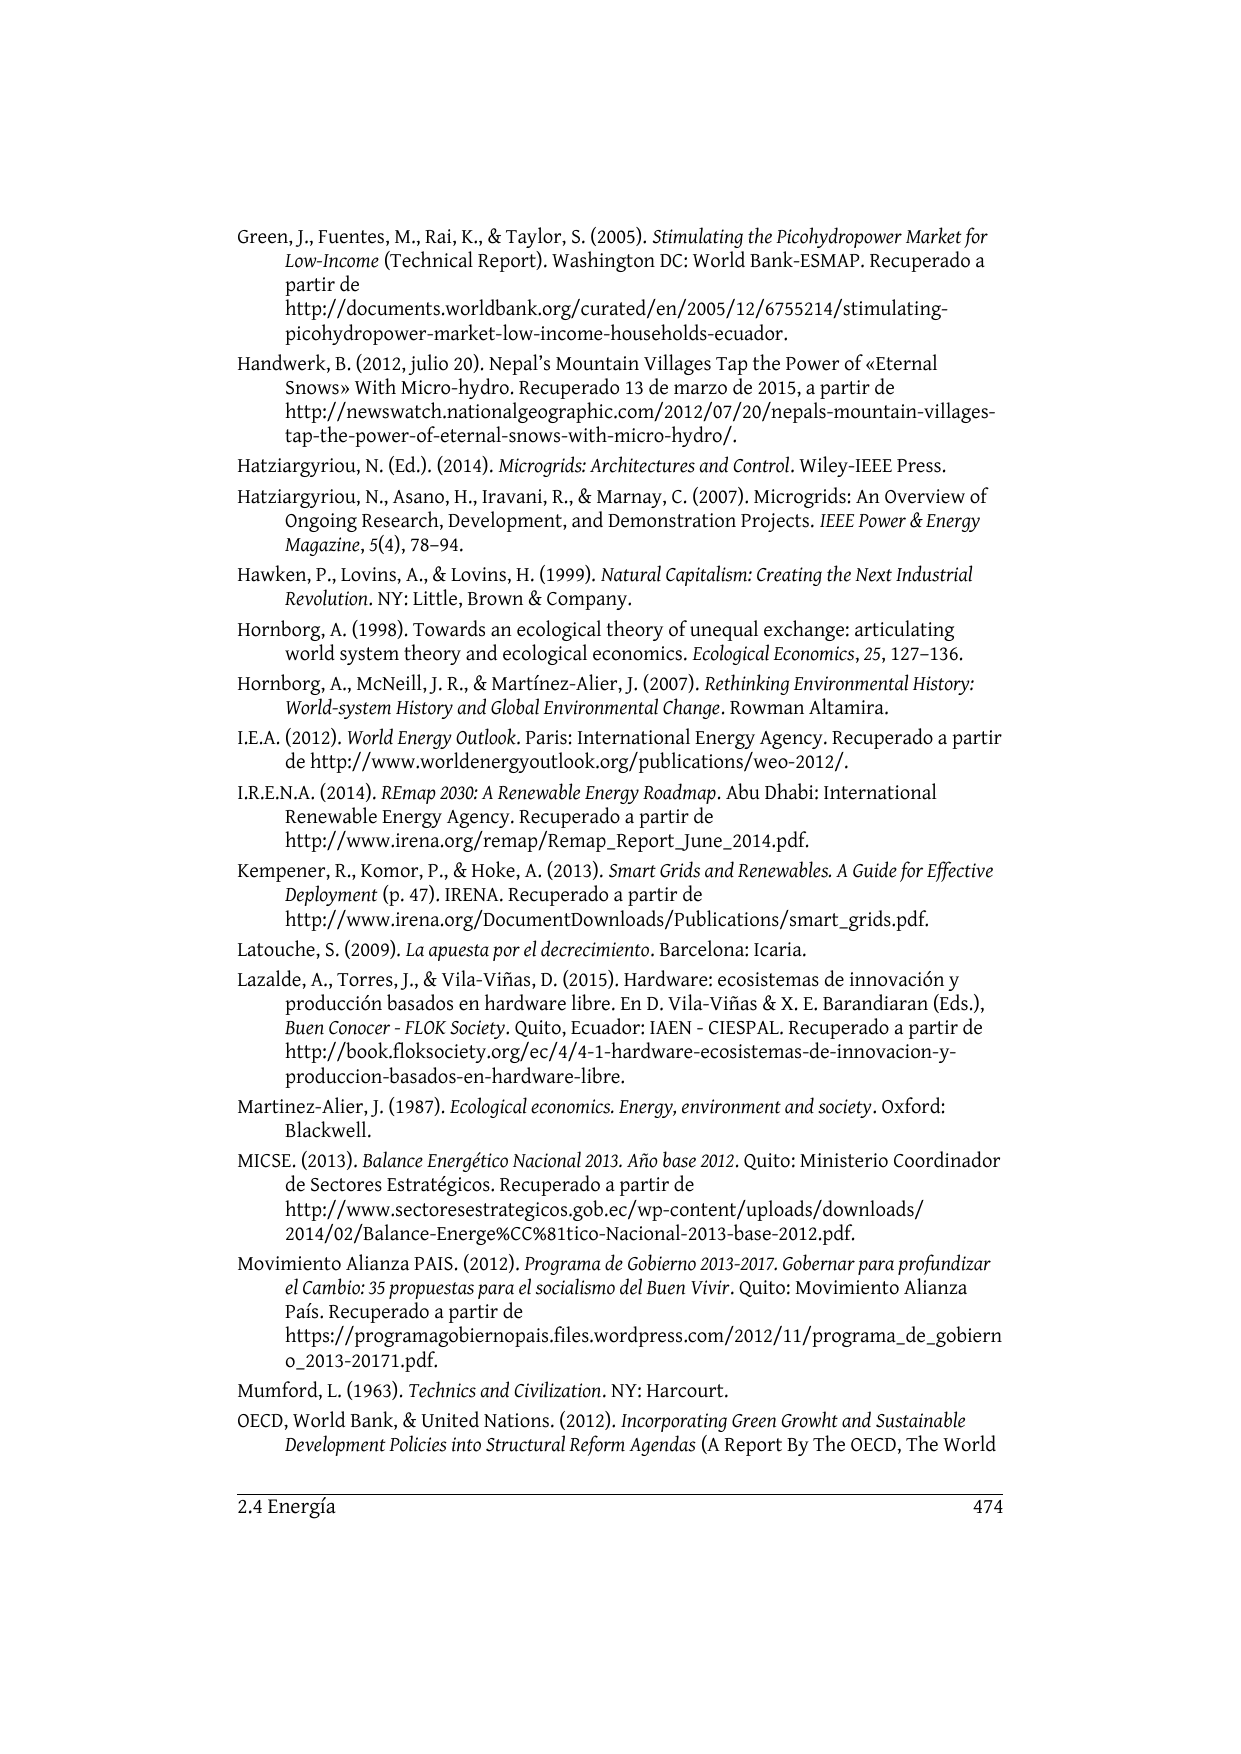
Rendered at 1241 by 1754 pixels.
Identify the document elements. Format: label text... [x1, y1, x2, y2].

text Hatziargyriou, N., Asano, H., Iravani, R., & Marnay, C. (2007). Microgrids: An Overview of Ongoing Research, Development, and Demonstration Projects. IEEE Power & Energy Magazine, 5(4), 78–94. [237, 485, 1003, 557]
text I.E.A. (2012). World Energy Outlook. Paris: International Energy Agency. Recuperado a partir de http://www.worldenergyoutlook.org/publications/weo-2012/. [237, 726, 1003, 775]
text Latouche, S. (2009). La apuesta por el decrecimiento. Barcelona: Icaria. [237, 938, 1003, 962]
text Kempener, R., Komor, P., & Hoke, A. (2013). Smart Grids and Renewables. A Guide for Effective Deployment (p. 47). IRENA. Recuperado a partir de http://www.irena.org/DocumentDownloads/Publications/smart_grids.pdf. [237, 859, 1003, 932]
text MICSE. (2013). Balance Energético Nacional 2013. Año base 2012. Quito: Ministerio Coordinador de Sectores Estratégicos. Recuperado a partir de http://www.sectoresestrategicos.gob.ec/wp-content/uploads/downloads/2014/02/Balance-Energe%CC%81tico-Nacional-2013-base-2012.pdf. [237, 1149, 1003, 1246]
text Hatziargyriou, N. (Ed.). (2014). Microgrids: Architectures and Control. Wiley-IEEE Press. [237, 454, 1003, 479]
text Mumford, L. (1963). Technics and Civilization. NY: Harcourt. [237, 1379, 1003, 1403]
text Handwerk, B. (2012, julio 20). Nepal’s Mountain Villages Tap the Power of «Eternal Snows» With Micro-hydro. Recuperado 13 de marzo de 2015, a partir de http://newswatch.nationalgeographic.com/2012/07/20/nepals-mountain-villages-tap-the-power-of-eternal-snows-with-micro-hydro/. [237, 352, 1003, 448]
text Hornborg, A. (1998). Towards an ecological theory of unequal exchange: articulating world system theory and ecological economics. Ecological Economics, 25, 127–136. [237, 618, 1003, 666]
text Hawken, P., Lovins, A., & Lovins, H. (1999). Natural Capitalism: Creating the Next Industrial Revolution. NY: Little, Brown & Company. [237, 563, 1003, 612]
text Hornborg, A., McNeill, J. R., & Martínez-Alier, J. (2007). Rethinking Environmental History: World-system History and Global Environmental Change. Rowman Altamira. [237, 672, 1003, 720]
text Green, J., Fuentes, M., Rai, K., & Taylor, S. (2005). Stimulating the Picohydropower Market for Low-Income (Technical Report). Washington DC: World Bank-ESMAP. Recuperado a partir de http://documents.worldbank.org/curated/en/2005/12/6755214/stimulating-picohydropower-market-low-income-households-ecuador. [237, 225, 1003, 346]
text Lazalde, A., Torres, J., & Vila-Viñas, D. (2015). Hardware: ecosistemas de innovación y producción basados en hardware libre. En D. Vila-Viñas & X. E. Barandiaran (Eds.), Buen Conocer - FLOK Society. Quito, Ecuador: IAEN - CIESPAL. Recuperado a partir de http://book.floksociety.org/ec/4/4-1-hardware-ecosistemas-de-innovacion-y-produccion-basados-en-hardware-libre. [237, 968, 1003, 1089]
text OECD, World Bank, & United Nations. (2012). Incorporating Green Growht and Sustainable Development Policies into Structural Reform Agendas (A Report By The OECD, The World [237, 1409, 1003, 1457]
text Martinez-Alier, J. (1987). Ecological economics. Energy, environment and society. Oxford: Blackwell. [237, 1095, 1003, 1143]
text I.R.E.N.A. (2014). REmap 2030: A Renewable Energy Roadmap. Abu Dhabi: International Renewable Energy Agency. Recuperado a partir de http://www.irena.org/remap/Remap_Report_June_2014.pdf. [237, 781, 1003, 853]
text Movimiento Alianza PAIS. (2012). Programa de Gobierno 2013-2017. Gobernar para profundizar el Cambio: 35 propuestas para el socialismo del Buen Vivir. Quito: Movimiento Alianza País. Recuperado a partir de https://programagobiernopais.files.wordpress.com/2012/11/programa_de_gobierno_2013-20171.pdf. [237, 1252, 1003, 1373]
